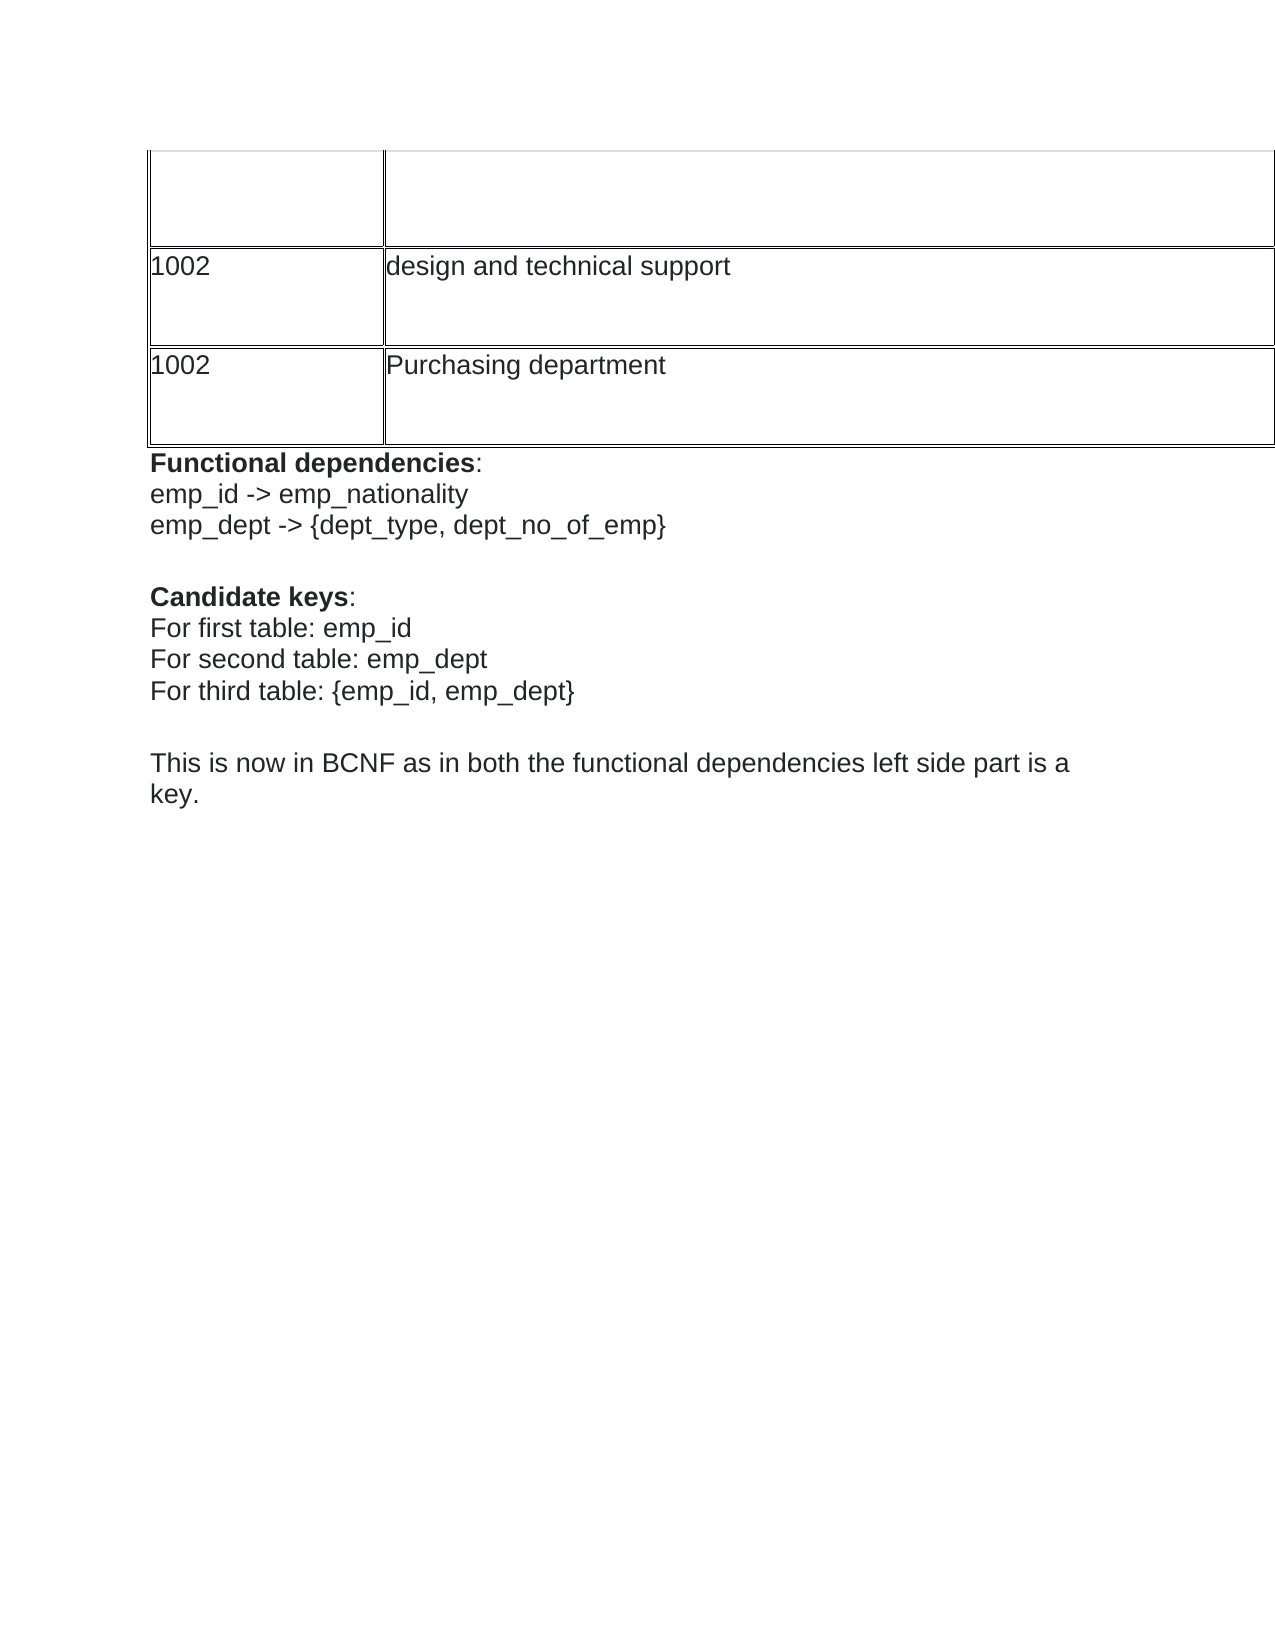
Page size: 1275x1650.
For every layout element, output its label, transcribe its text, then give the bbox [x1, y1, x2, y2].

table_cell [151, 152, 383, 246]
table_cell 1002 [151, 349, 383, 444]
table_cell 1002 [151, 249, 383, 345]
table_cell [386, 152, 1274, 246]
text Functional dependencies: emp_id -> emp_nationality emp_dept -> {dept_type, dept_no_of_emp} [150, 448, 1125, 540]
text This is now in BCNF as in both the functional dependencies left side part is a key. [150, 747, 1125, 809]
table_cell design and technical support [386, 249, 1274, 345]
table_cell Purchasing department [386, 349, 1274, 444]
text Candidate keys: For first table: emp_id For second table: emp_dept For third table: {emp_id, emp_dept} [150, 581, 1125, 706]
